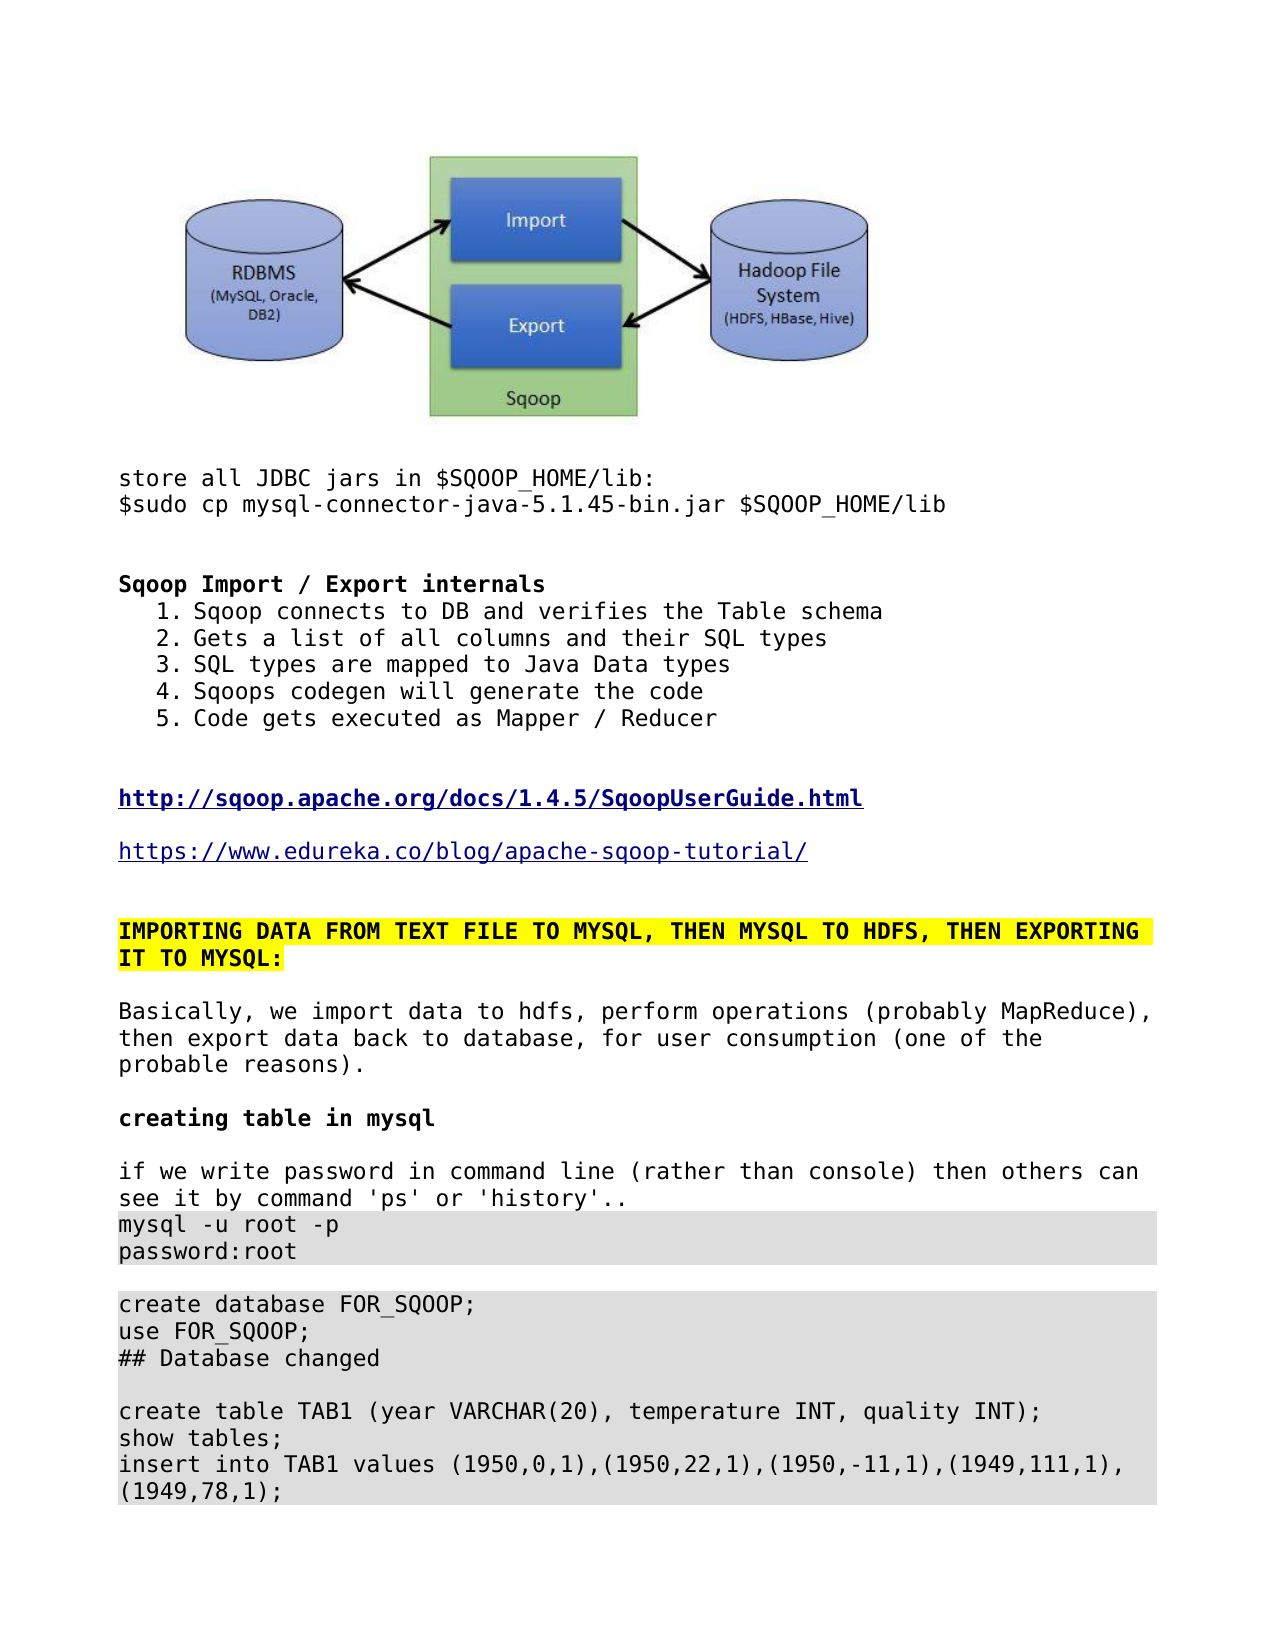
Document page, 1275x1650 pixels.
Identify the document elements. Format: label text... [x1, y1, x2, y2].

text https://www.edureka.co/blog/apache-sqoop-tutorial/ [118, 838, 1157, 865]
text Sqoop Import / Export internals [118, 571, 1157, 598]
text $sudo cp mysql-connector-java-5.1.45-bin.jar $SQOOP_HOME/lib [118, 491, 1157, 518]
picture [178, 144, 882, 439]
text show tables; [118, 1425, 1157, 1451]
text if we write password in command line (rather than console) then others can see it by command 'ps' or 'history'.. [118, 1158, 1157, 1211]
text mysql -u root -p [118, 1211, 1157, 1238]
text create table TAB1 (year VARCHAR(20), temperature INT, quality INT); [118, 1398, 1157, 1425]
text store all JDBC jars in $SQOOP_HOME/lib: [118, 465, 1157, 491]
list Sqoop connects to DB and verifies the Table schema [156, 598, 1157, 625]
list Sqoops codegen will generate the code [156, 678, 1157, 705]
text ## Database changed [118, 1345, 1157, 1371]
text IMPORTING DATA FROM TEXT FILE TO MYSQL, THEN MYSQL TO HDFS, THEN EXPORTING IT TO MYSQL: [118, 918, 1157, 971]
list SQL types are mapped to Java Data types [156, 651, 1157, 678]
list Gets a list of all columns and their SQL types [156, 625, 1157, 651]
text insert into TAB1 values (1950,0,1),(1950,22,1),(1950,-11,1),(1949,111,1),(1949,78,1); [118, 1451, 1157, 1505]
text creating table in mysql [118, 1105, 1157, 1131]
text use FOR_SQOOP; [118, 1318, 1157, 1345]
text create database FOR_SQOOP; [118, 1291, 1157, 1318]
text password:root [118, 1238, 1157, 1265]
list Code gets executed as Mapper / Reducer [156, 705, 1157, 731]
text Basically, we import data to hdfs, perform operations (probably MapReduce), then export data back to database, for user consumption (one of the probable reasons). [118, 998, 1157, 1078]
text http://sqoop.apache.org/docs/1.4.5/SqoopUserGuide.html [118, 785, 1157, 811]
